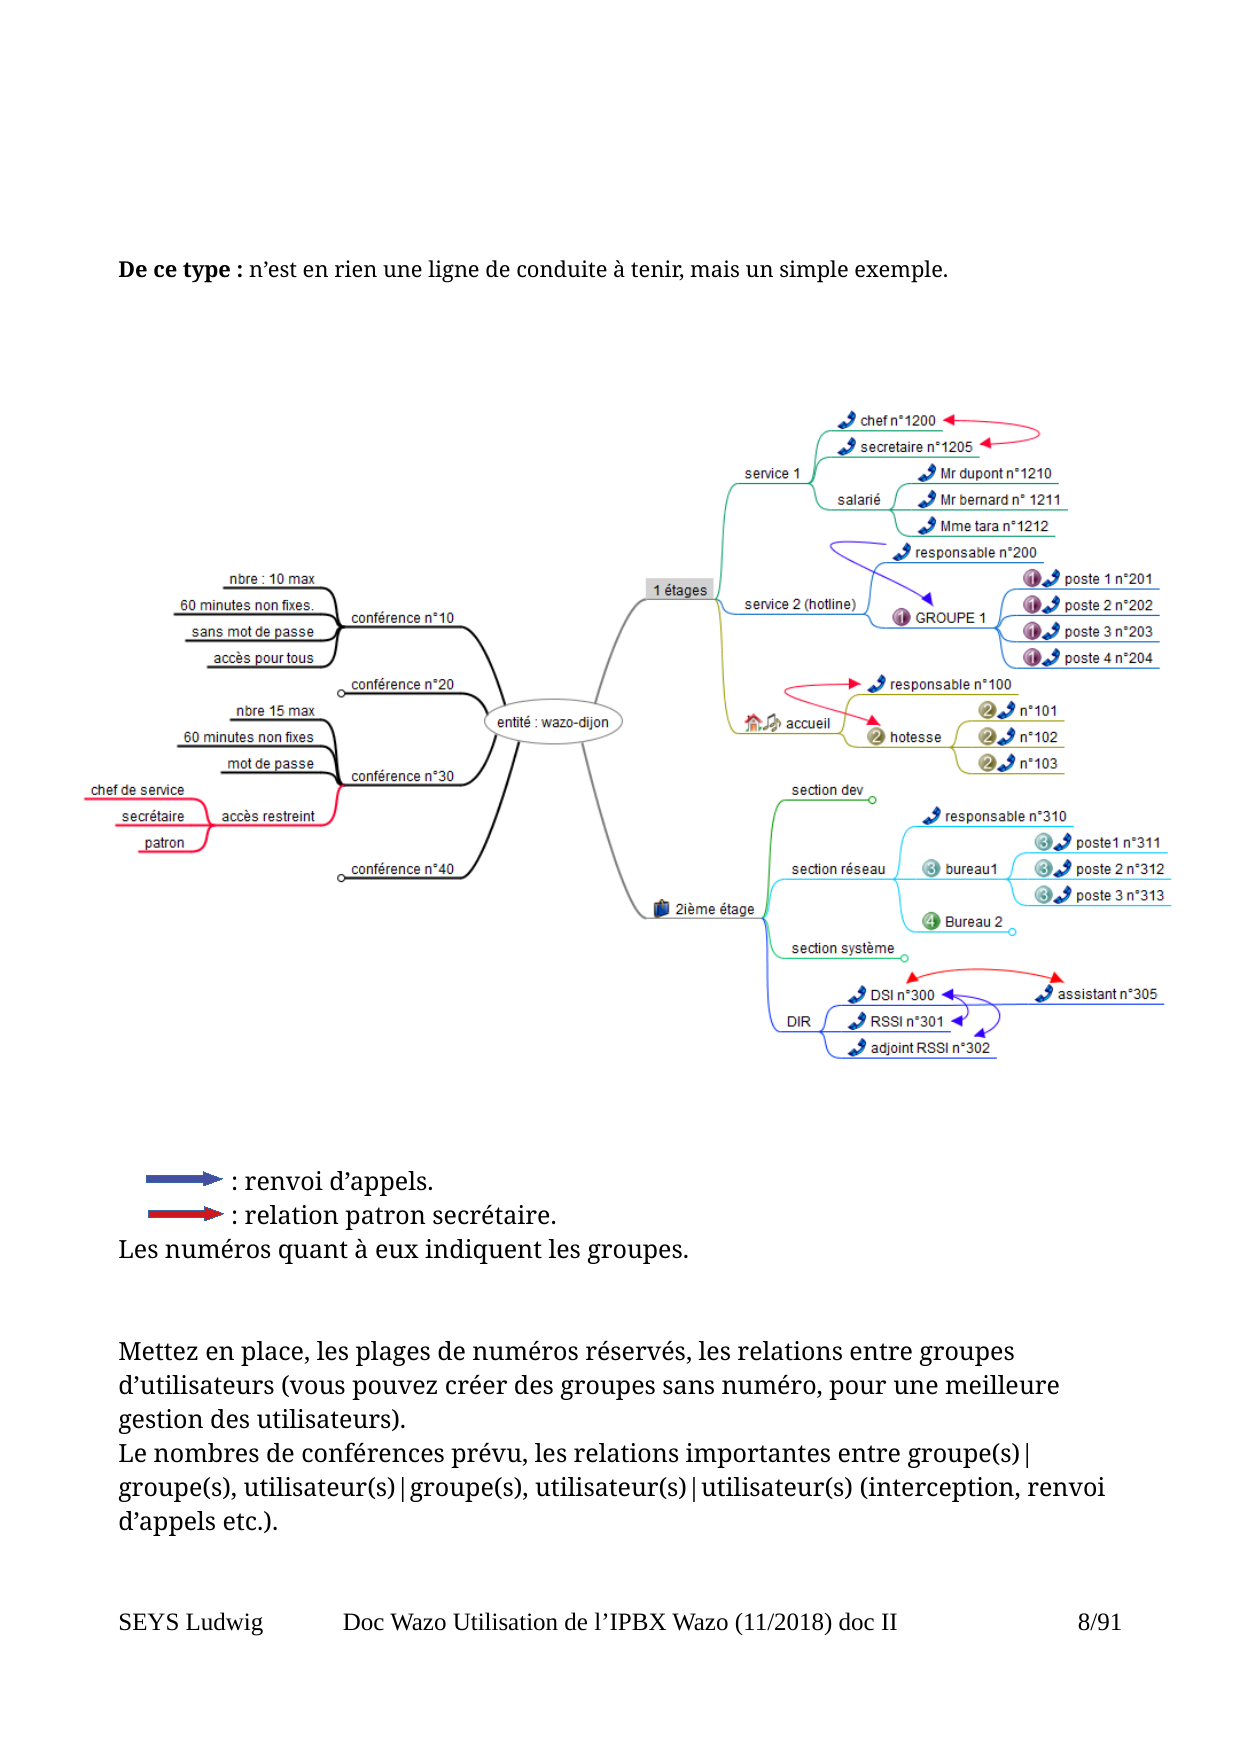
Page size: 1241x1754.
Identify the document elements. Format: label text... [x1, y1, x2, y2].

picture [54, 389, 1177, 1084]
text De ce type : n’est en rien une ligne de conduite à tenir, mais un simple exemple. [118, 254, 1122, 284]
text Mettez en place, les plages de numéros réservés, les relations entre groupes d’utilisateurs (vous pouvez créer des groupes sans numéro, pour une meilleure gestion des utilisateurs). Le nombres de conférences prévu, les relations importantes entre groupe(s)| groupe(s), utilisateur(s)|groupe(s), utilisateur(s)|utilisateur(s) (interception, renvoi d’appels etc.). [118, 1333, 1122, 1538]
text : renvoi d’appels. [118, 1163, 1122, 1197]
text : relation patron secrétaire. [118, 1197, 1122, 1231]
text Les numéros quant à eux indiquent les groupes. [118, 1231, 1122, 1265]
